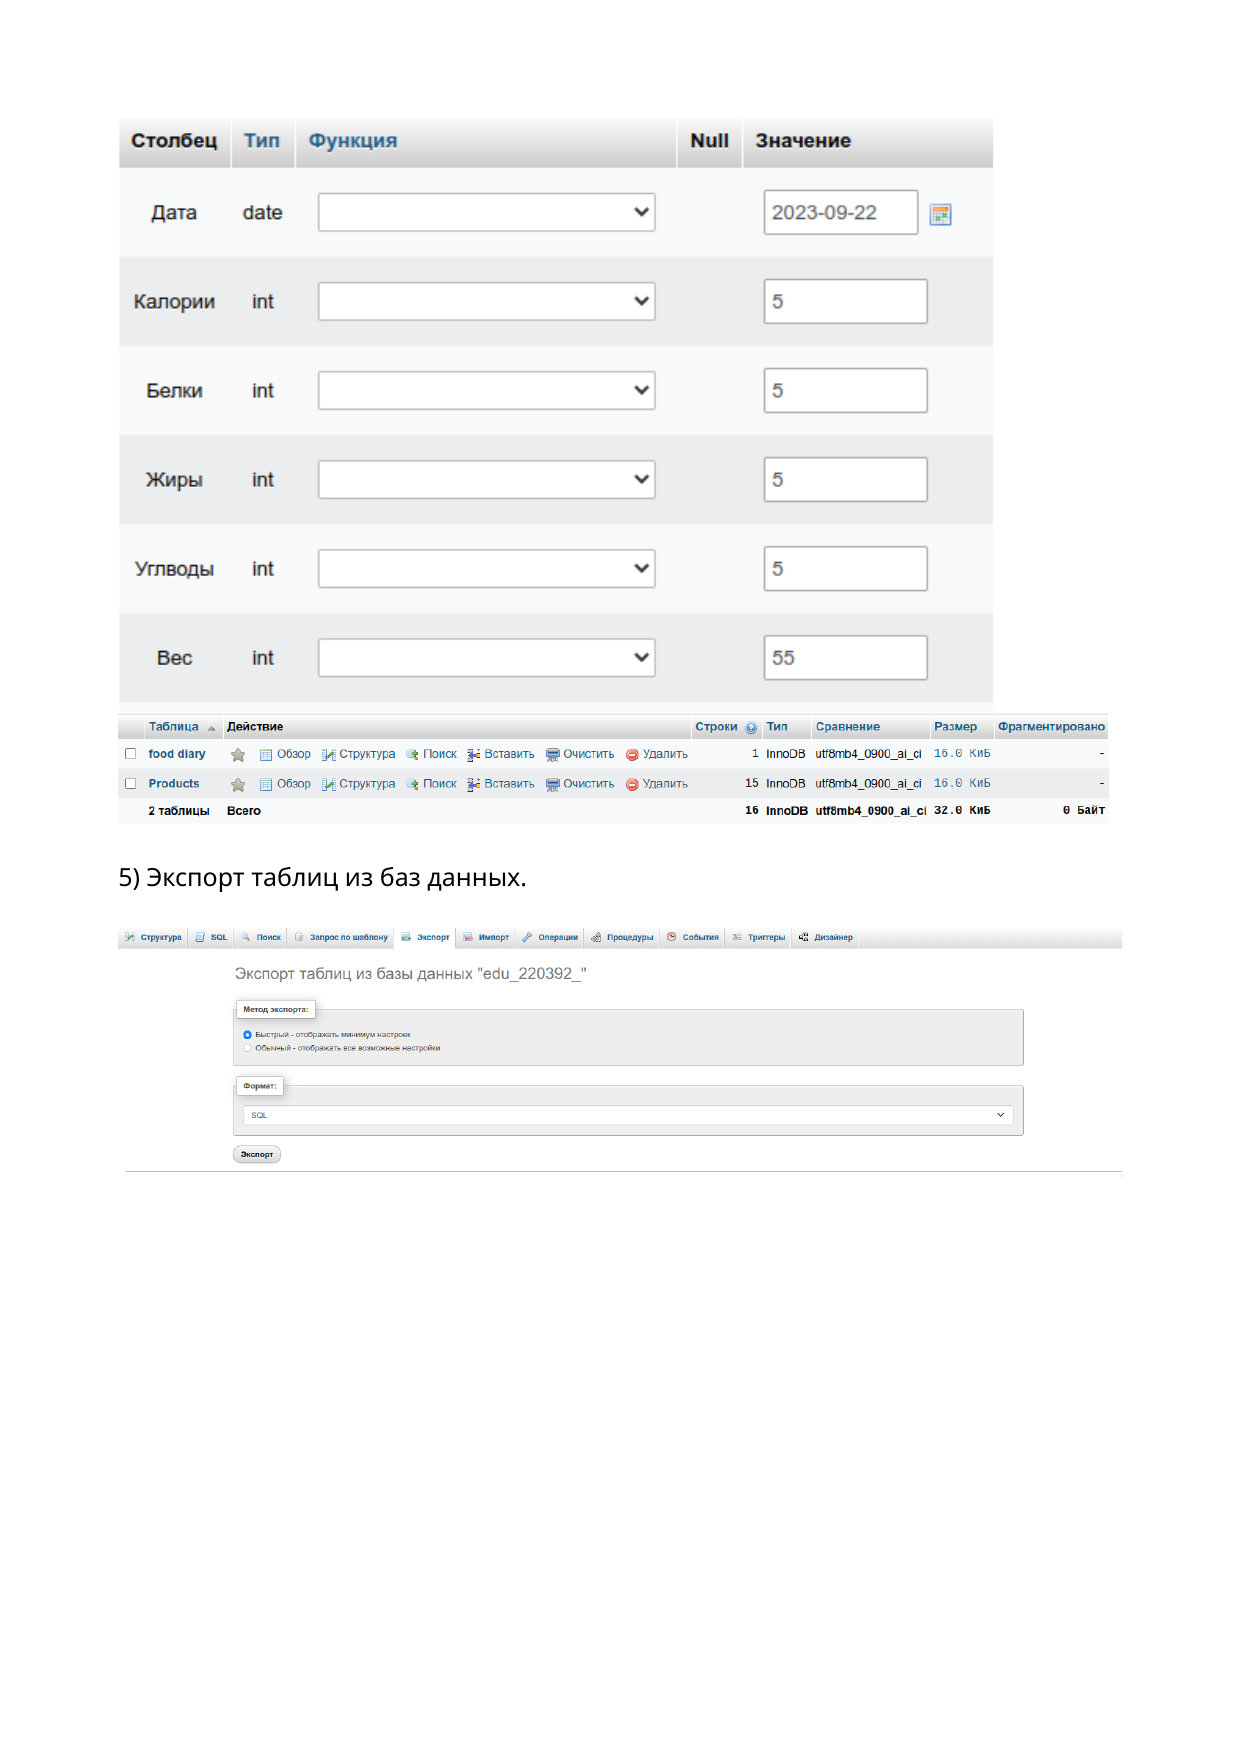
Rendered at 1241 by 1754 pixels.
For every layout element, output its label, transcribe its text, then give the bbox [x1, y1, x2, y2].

picture [118, 118, 1123, 826]
picture [118, 928, 1123, 1177]
text 5) Экспорт таблиц из баз данных. [118, 860, 1122, 894]
